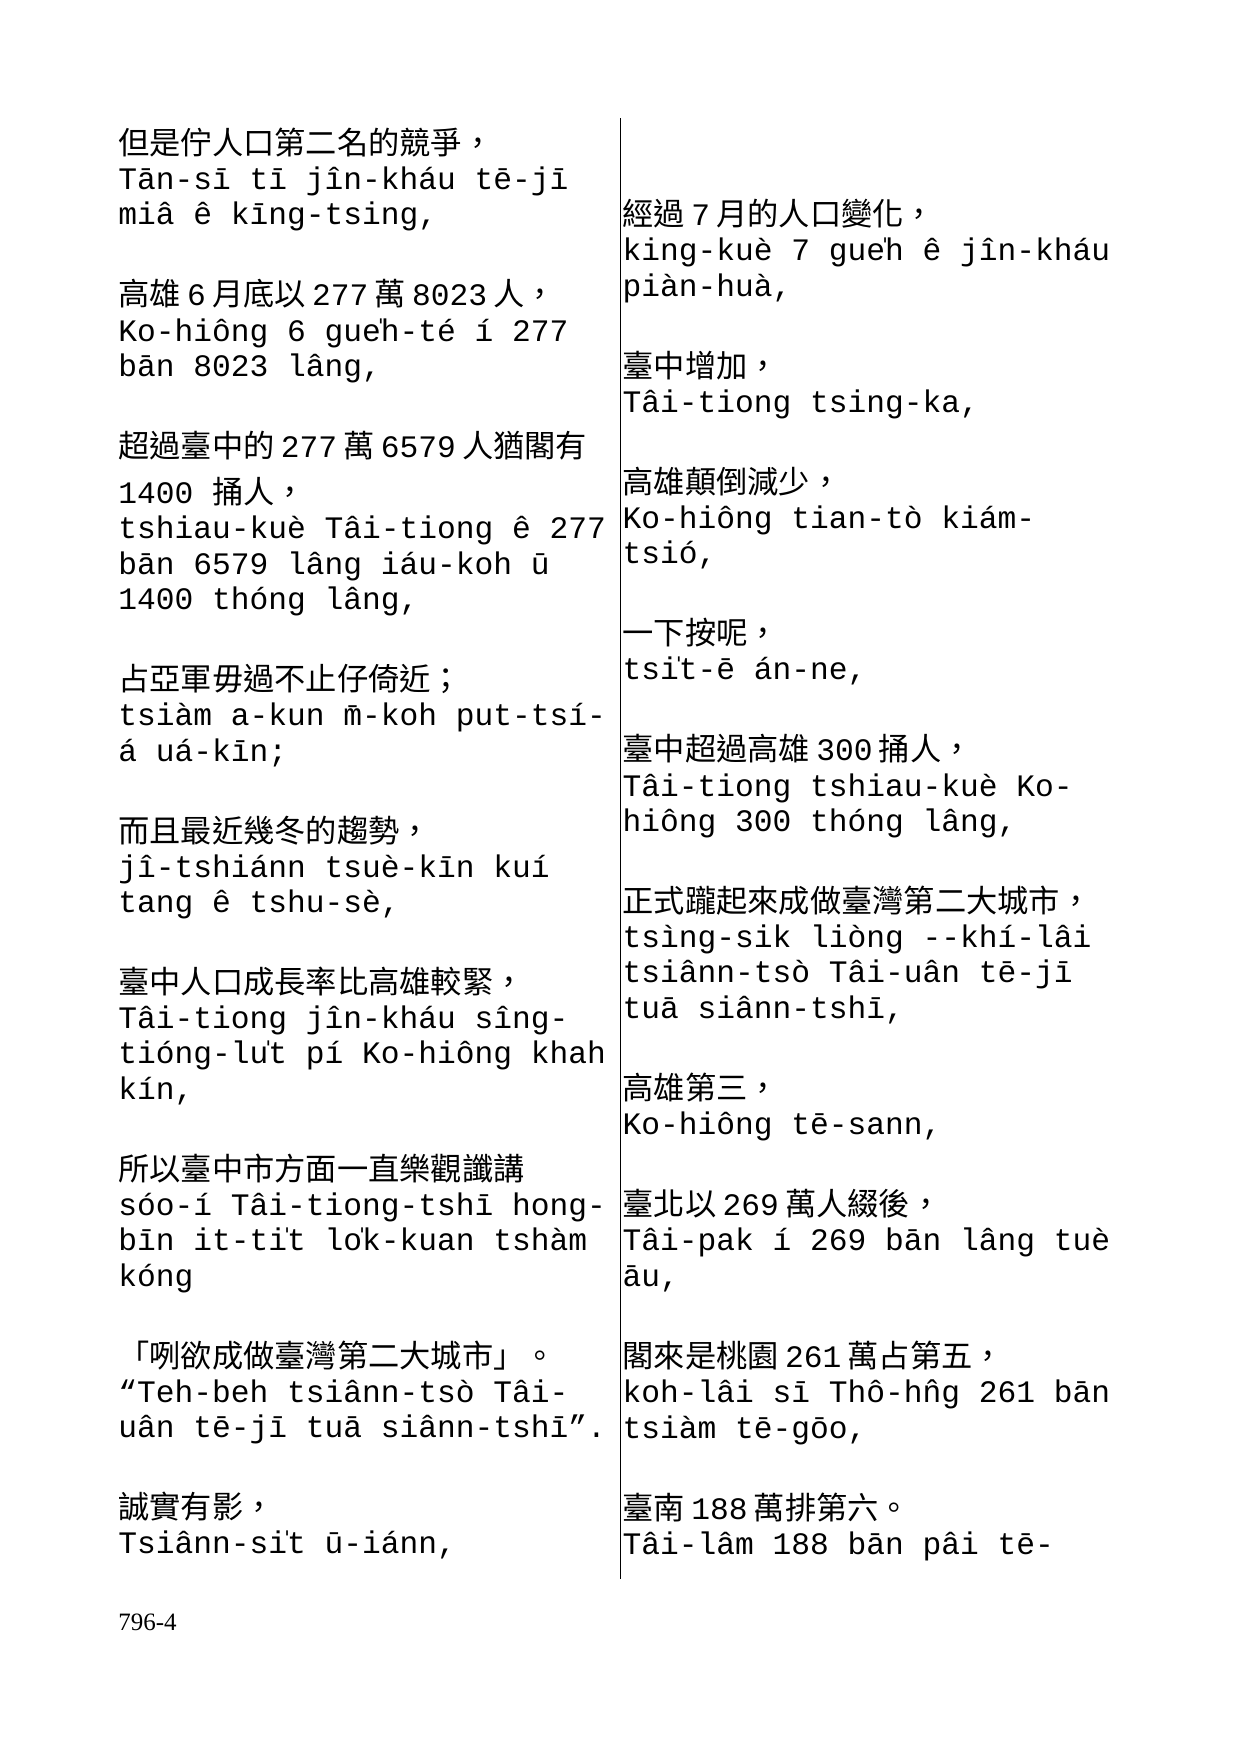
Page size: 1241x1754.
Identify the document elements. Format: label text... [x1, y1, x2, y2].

text 臺中增加， [622, 341, 1122, 386]
text 臺中人口成長率比高雄較緊， [118, 957, 618, 1002]
text 臺中超過高雄300捅人， [622, 724, 1122, 770]
text 「咧欲成做臺灣第二大城市」。 [118, 1331, 618, 1376]
text koh-lâi sī Thô-hn̂g 261 bān tsiàm tē-gōo, [622, 1377, 1122, 1447]
text Tâi-pak í 269 bān lâng tuè āu, [622, 1225, 1122, 1296]
text Tâi-tiong tsing-ka, [622, 386, 1122, 421]
text 而且最近幾冬的趨勢， [118, 806, 618, 851]
text sóo-í Tâi-tiong-tshī hong-bīn it-ti̍t lo̍k-kuan tshàm kóng [118, 1189, 618, 1296]
text 高雄第三， [622, 1063, 1122, 1108]
text 誠實有影， [118, 1482, 618, 1528]
text Ko-hiông tian-tò kiám-tsió, [622, 502, 1122, 573]
text tshiau-kuè Tâi-tiong ê 277 bān 6579 lâng iáu-koh ū 1400 thóng lâng, [118, 513, 618, 619]
text 高雄6月底以277萬8023人， [118, 269, 618, 315]
text 一下按呢， [622, 608, 1122, 653]
text Tsiânn-si̍t ū-iánn, [118, 1528, 618, 1563]
text Tān-sī tī jîn-kháu tē-jī miâ ê kīng-tsing, [118, 163, 618, 234]
text 高雄顛倒減少， [622, 457, 1122, 502]
text Ko-hiông tē-sann, [622, 1108, 1122, 1144]
text jî-tshiánn tsuè-kīn kuí tang ê tshu-sè, [118, 851, 618, 922]
text 但是佇人口第二名的競爭， [118, 118, 618, 163]
text 超過臺中的277萬6579人猶閣有1400 捅人， [118, 421, 618, 513]
text tsìng-sik liòng --khí-lâi tsiânn-tsò Tâi-uân tē-jī tuā siânn-tshī, [622, 921, 1122, 1028]
text king-kuè 7 gue̍h ê jîn-kháu piàn-huà, [622, 234, 1122, 305]
text 經過7月的人口變化， [622, 189, 1122, 234]
text 占亞軍毋過不止仔倚近； [118, 654, 618, 699]
text Ko-hiông 6 gue̍h-té í 277 bān 8023 lâng, [118, 315, 618, 386]
text 所以臺中市方面一直樂觀讖講 [118, 1144, 618, 1189]
text 臺南188萬排第六。 [622, 1483, 1122, 1528]
text Tâi-lâm 188 bān pâi tē- [622, 1528, 1122, 1564]
text 臺北以269萬人綴後， [622, 1179, 1122, 1225]
text tsi̍t-ē án-ne, [622, 653, 1122, 689]
text Tâi-tiong tshiau-kuè Ko-hiông 300 thóng lâng, [622, 770, 1122, 841]
text “Teh-beh tsiânn-tsò Tâi-uân tē-jī tuā siânn-tshī”. [118, 1376, 618, 1447]
text 正式躘起來成做臺灣第二大城市， [622, 876, 1122, 921]
text tsiàm a-kun m̄-koh put-tsí-á uá-kīn; [118, 699, 618, 770]
text 閣來是桃園261萬占第五， [622, 1331, 1122, 1377]
text Tâi-tiong jîn-kháu sîng-tióng-lu̍t pí Ko-hiông khah kín, [118, 1002, 618, 1109]
